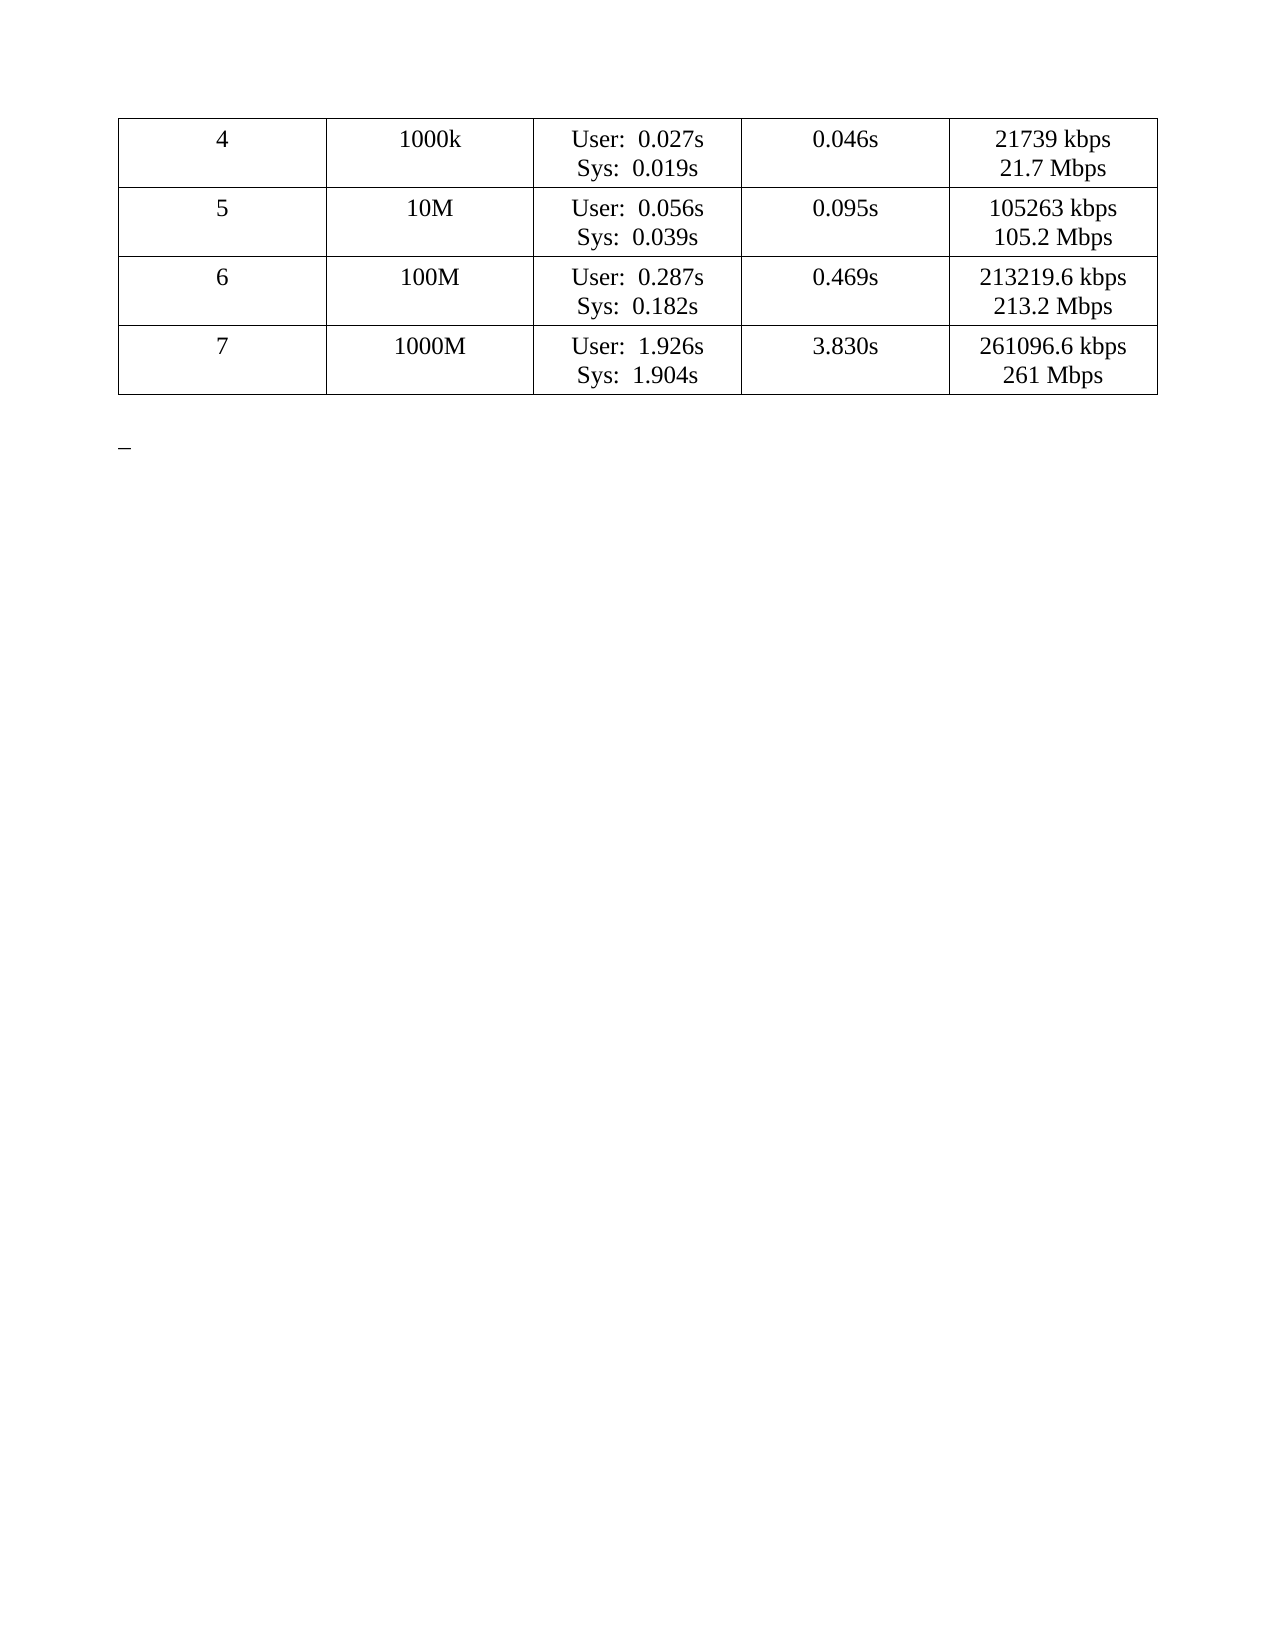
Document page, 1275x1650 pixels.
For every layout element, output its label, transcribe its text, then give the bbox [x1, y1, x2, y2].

table_cell 100M [327, 257, 533, 325]
table_cell 6 [119, 257, 326, 325]
table_cell 213219.6 kbps 213.2 Mbps [950, 257, 1157, 325]
table_cell 0.469s [742, 257, 949, 325]
table_cell User: 0.056s Sys: 0.039s [534, 188, 741, 256]
text _ [118, 423, 1157, 452]
table_cell User: 0.027s Sys: 0.019s [534, 119, 741, 187]
table_cell 4 [119, 119, 326, 187]
table_cell 105263 kbps 105.2 Mbps [950, 188, 1157, 256]
table_cell 261096.6 kbps 261 Mbps [950, 326, 1157, 394]
table_cell User: 0.287s Sys: 0.182s [534, 257, 741, 325]
table_cell 0.046s [742, 119, 949, 187]
table_cell 21739 kbps 21.7 Mbps [950, 119, 1157, 187]
table_cell 1000M [327, 326, 533, 394]
table_cell 5 [119, 188, 326, 256]
table_cell 3.830s [742, 326, 949, 394]
table_cell 0.095s [742, 188, 949, 256]
table_cell 7 [119, 326, 326, 394]
table_cell 10M [327, 188, 533, 256]
table_cell User: 1.926s Sys: 1.904s [534, 326, 741, 394]
table_cell 1000k [327, 119, 533, 187]
